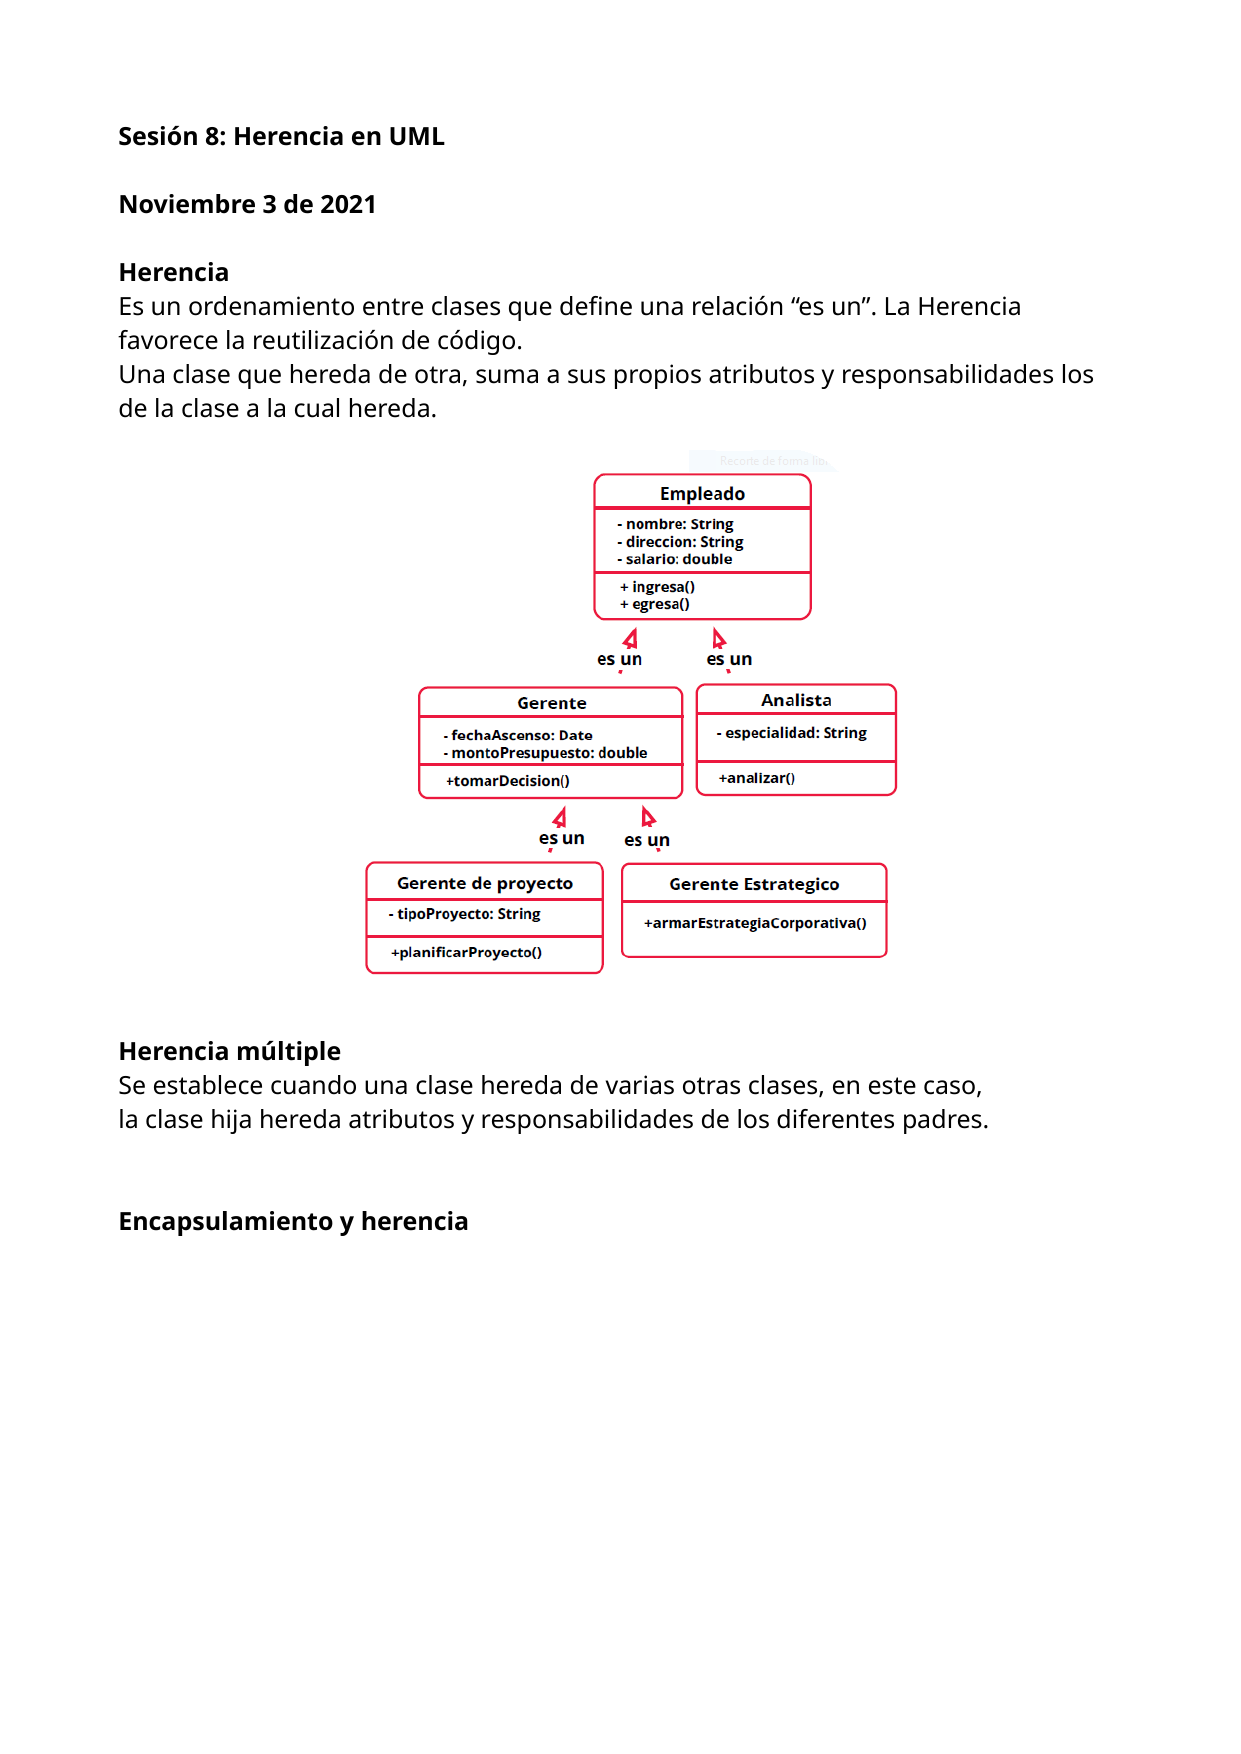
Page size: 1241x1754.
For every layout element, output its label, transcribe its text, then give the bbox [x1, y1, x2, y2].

text la clase hija hereda atributos y responsabilidades de los diferentes padres. [118, 1101, 1122, 1136]
text Herencia múltiple [118, 425, 1122, 1067]
text Herencia [118, 254, 1122, 288]
text Se establece cuando una clase hereda de varias otras clases, en este caso, [118, 1067, 1122, 1101]
text Noviembre 3 de 2021 [118, 186, 1122, 220]
text Es un ordenamiento entre clases que define una relación “es un”. La Herencia favorece la reutilización de código. [118, 288, 1122, 357]
text Encapsulamiento y herencia [118, 1204, 1122, 1238]
text Una clase que hereda de otra, suma a sus propios atributos y responsabilidades los de la clase a la cual hereda. [118, 357, 1122, 425]
picture [333, 448, 907, 992]
text Sesión 8: Herencia en UML [118, 118, 1122, 152]
